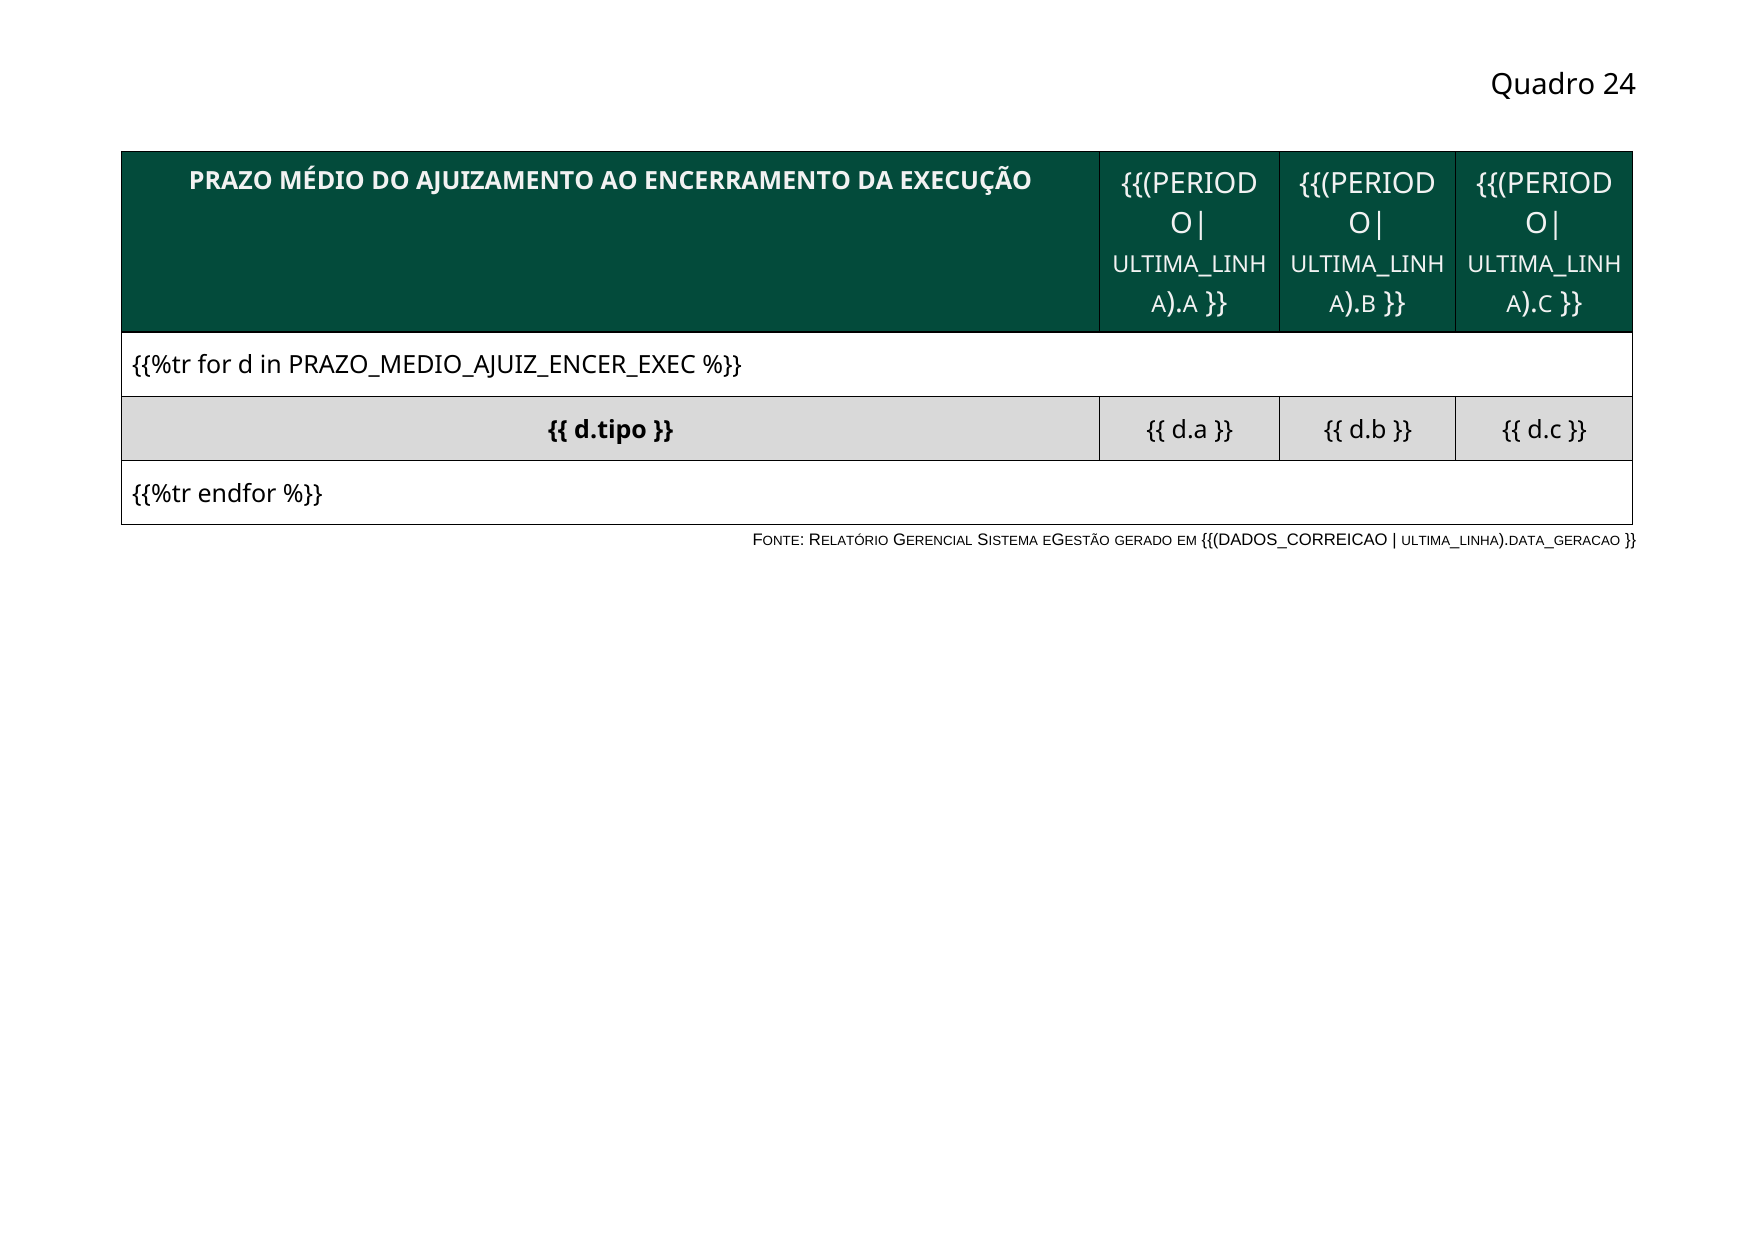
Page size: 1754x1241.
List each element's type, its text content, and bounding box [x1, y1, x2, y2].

table_header {{(PERIODO|ultima_linha).b }} [1280, 152, 1455, 331]
text Quadro 24 [118, 63, 1636, 103]
table_header {{(PERIODO|ultima_linha).a }} [1100, 152, 1279, 331]
text Fonte: Relatório Gerencial Sistema eGestão gerado em {{(DADOS_CORREICAO | ultima_linha).data_geracao }} [118, 529, 1636, 549]
table_cell {{ d.tipo }} [122, 397, 1099, 460]
table_cell {{%tr endfor %}} [122, 461, 1632, 524]
table_cell {{ d.c }} [1456, 397, 1632, 460]
table_cell {{%tr for d in PRAZO_MEDIO_AJUIZ_ENCER_EXEC %}} [122, 333, 1632, 396]
table_cell {{ d.b }} [1280, 397, 1455, 460]
table_header {{(PERIODO|ultima_linha).c }} [1456, 152, 1632, 331]
table_cell {{ d.a }} [1100, 397, 1279, 460]
table_header PRAZO MÉDIO DO AJUIZAMENTO AO ENCERRAMENTO DA EXECUÇÃO [122, 152, 1099, 331]
